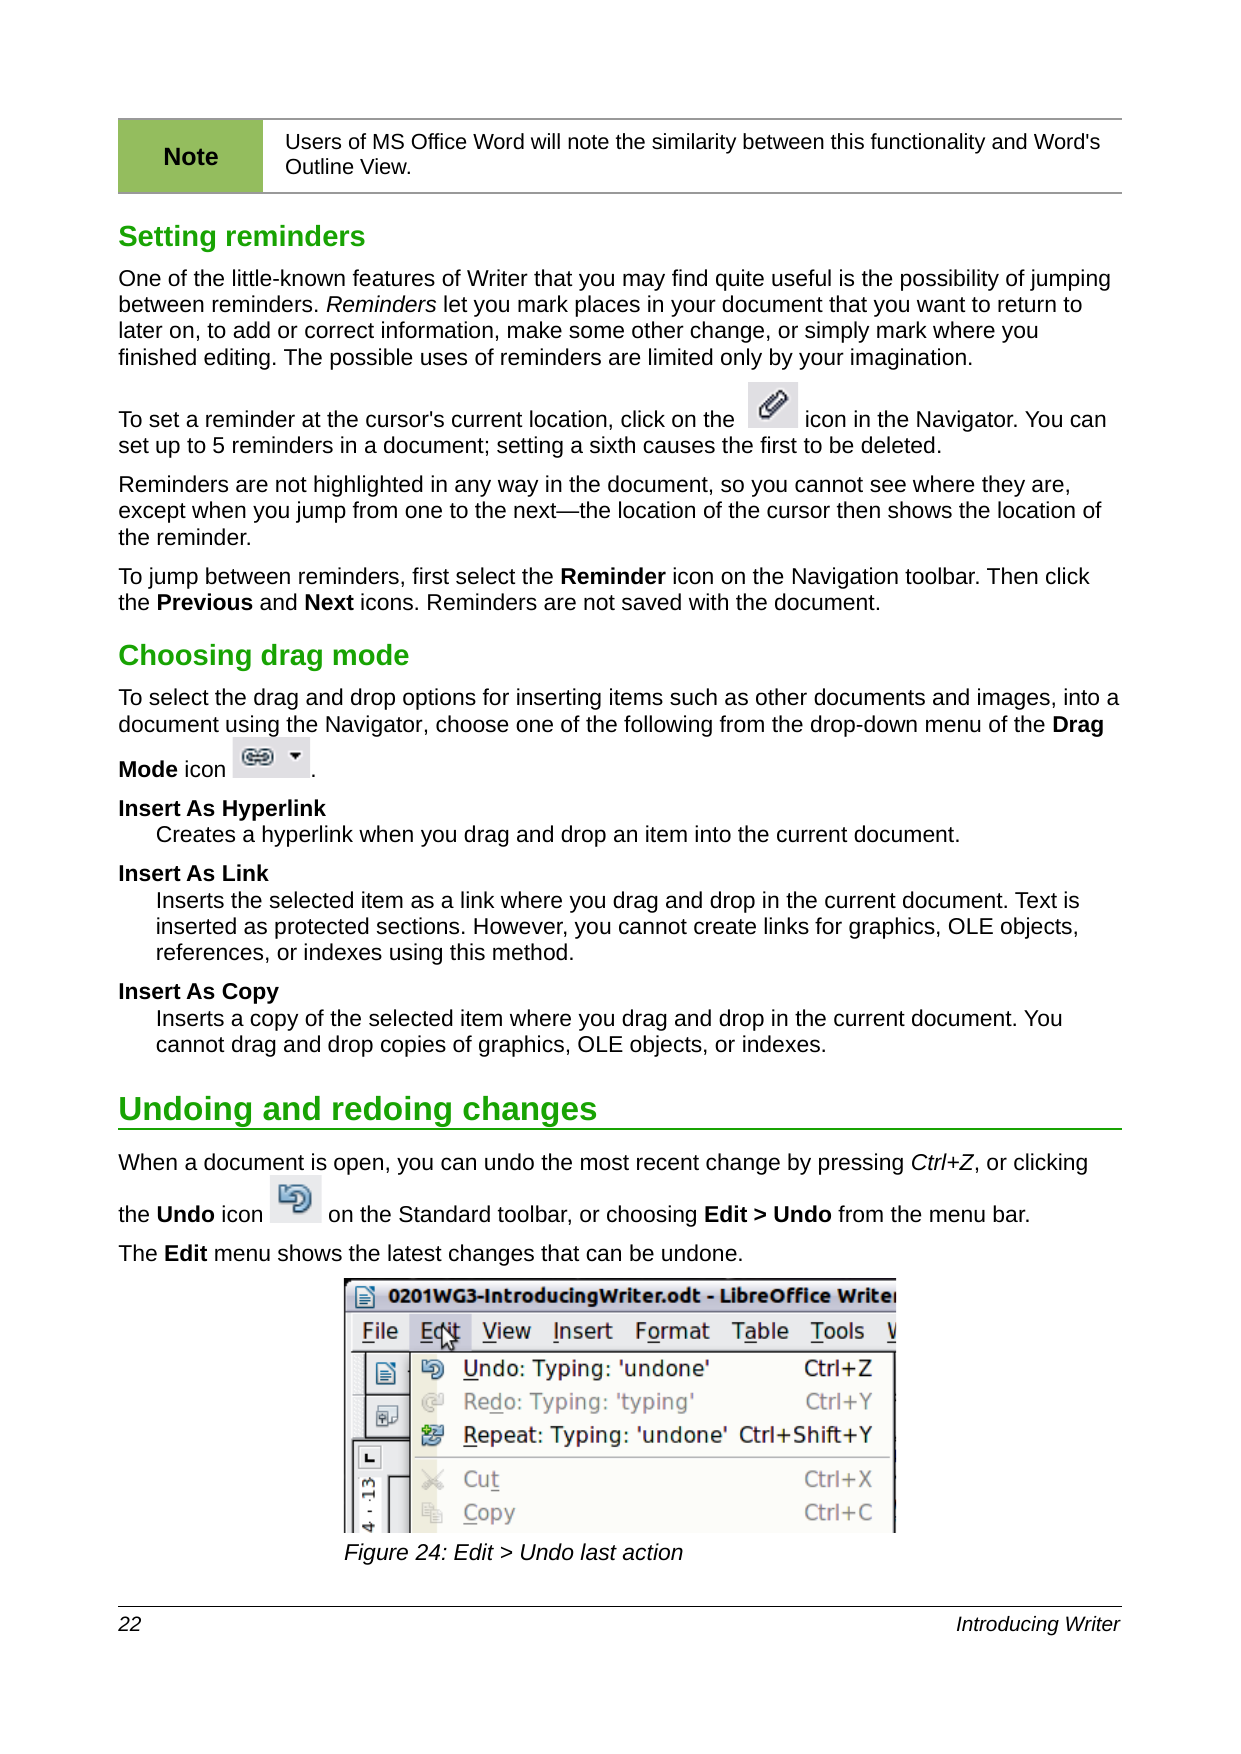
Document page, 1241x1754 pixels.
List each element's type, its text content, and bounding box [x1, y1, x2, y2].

subtitle Setting reminders [118, 218, 1122, 252]
text Inserts a copy of the selected item where you drag and drop in the current document. You cannot drag and drop copies of graphics, OLE objects, or indexes. [156, 1004, 1122, 1057]
table_header Users of MS Office Word will note the similarity between this functionality and Word's Outline View. [264, 120, 1122, 192]
picture [232, 737, 311, 778]
text Insert As Copy [118, 978, 1122, 1004]
table_header Note [118, 120, 263, 192]
text To jump between reminders, first select the Reminder icon on the Navigation toolbar. Then click the Previous and Next icons. Reminders are not saved with the document. [118, 563, 1122, 615]
text Reminders are not highlighted in any way in the document, so you cannot see where they are, except when you jump from one to the next—the location of the cursor then shows the location of the reminder. [118, 471, 1122, 550]
picture [343, 1278, 897, 1533]
text Insert As Link [118, 860, 1122, 887]
subtitle Undoing and redoing changes [118, 1089, 1122, 1128]
picture [748, 382, 799, 428]
text Insert As Hyperlink [118, 795, 1122, 821]
text To set a reminder at the cursor's current location, click on the icon in the Navigator. You can set up to 5 reminders in a document; setting a sixth causes the first to be deleted. [118, 382, 1122, 458]
subtitle Choosing drag mode [118, 638, 1122, 672]
picture [269, 1175, 322, 1223]
text Creates a hyperlink when you drag and drop an item into the current document. [156, 821, 1122, 848]
text Inserts the selected item as a link where you drag and drop in the current document. Text is inserted as protected sections. However, you cannot create links for graphics, OLE objects, references, or indexes using this method. [156, 887, 1122, 966]
text One of the little-known features of Writer that you may find quite useful is the possibility of jumping between reminders. Reminders let you mark places in your document that you want to return to later on, to add or correct information, make some other change, or simply mark where you finished editing. The possible uses of reminders are limited only by your imagination. [118, 264, 1122, 370]
text Figure 24: Edit > Undo last action [344, 1539, 896, 1565]
text To select the drag and drop options for inserting items such as other documents and images, into a document using the Navigator, choose one of the following from the drop-down menu of the Drag Mode icon . [118, 684, 1122, 783]
text When a document is open, you can undo the most recent change by pressing Ctrl+Z, or clicking the Undo icon on the Standard toolbar, or choosing Edit > Undo from the menu bar. [118, 1148, 1122, 1227]
text The Edit menu shows the latest changes that can be undone. [118, 1239, 1122, 1266]
